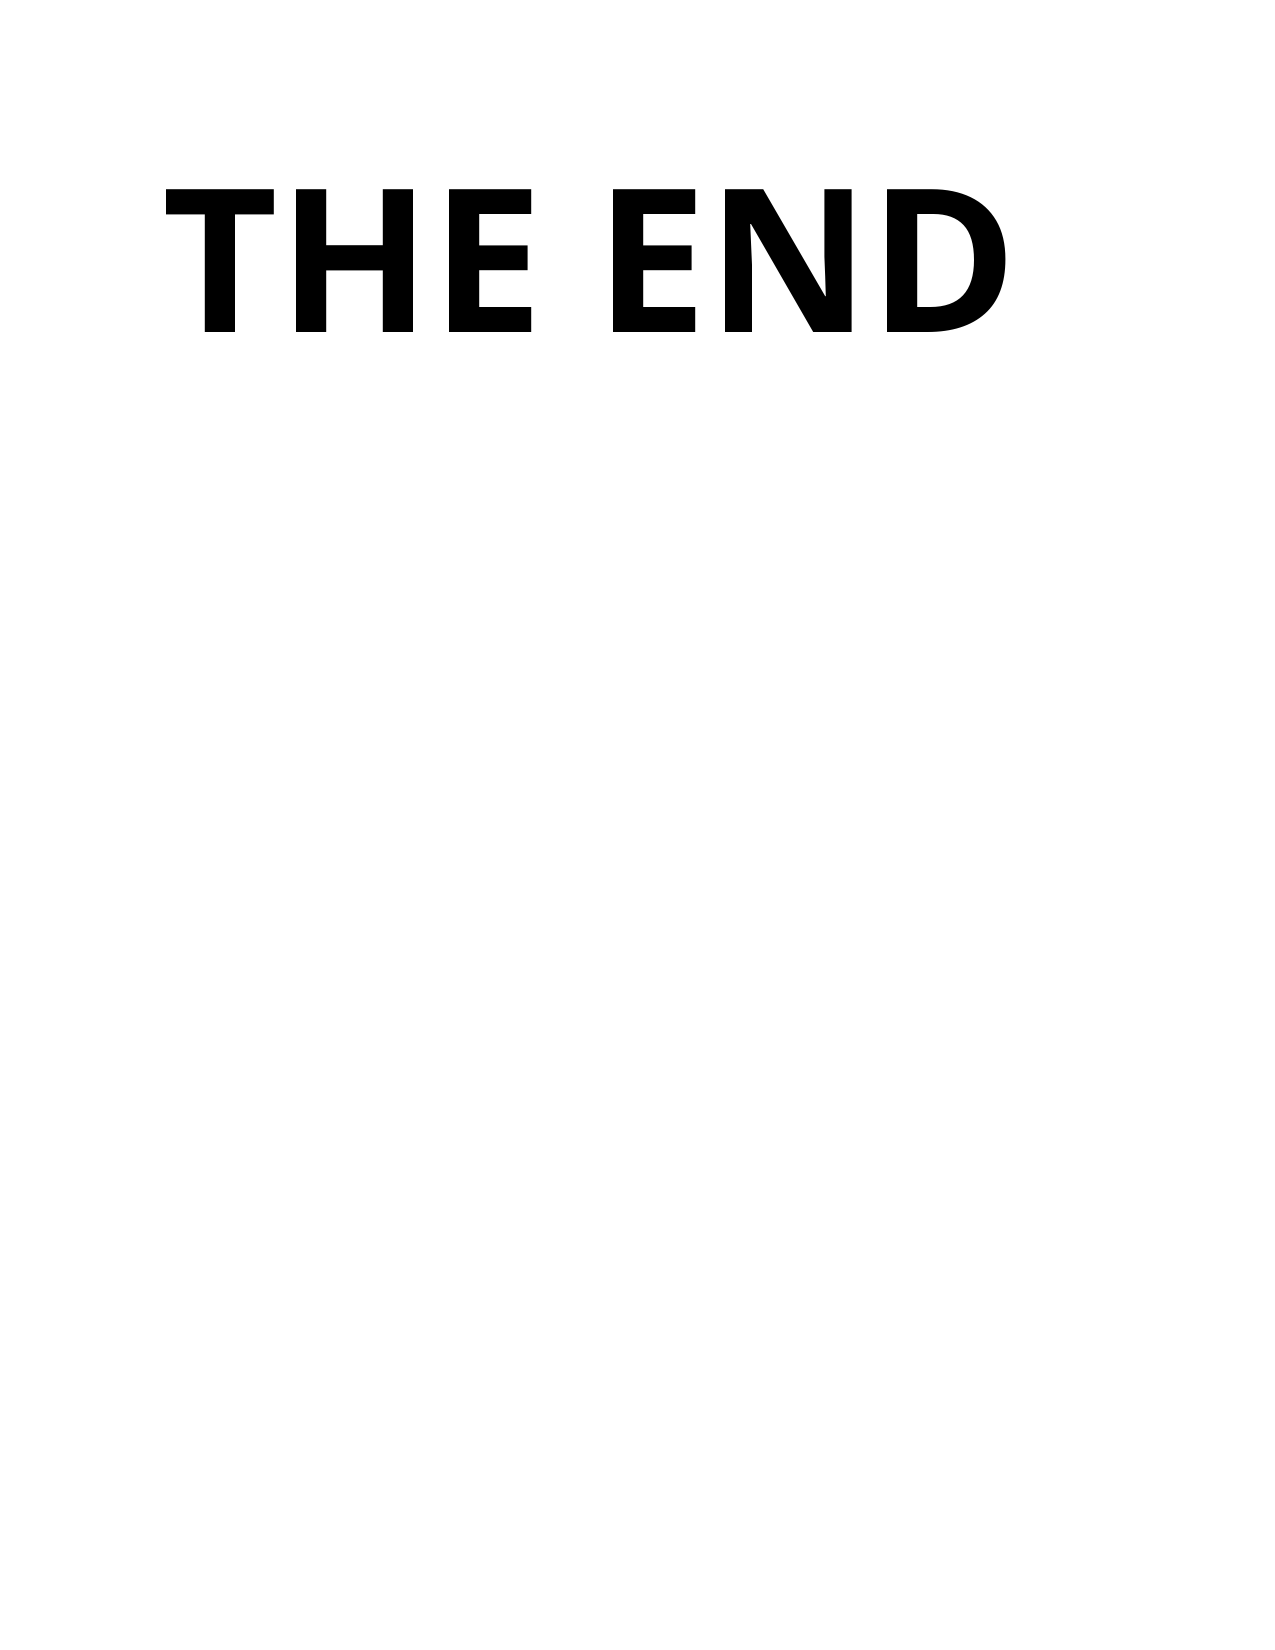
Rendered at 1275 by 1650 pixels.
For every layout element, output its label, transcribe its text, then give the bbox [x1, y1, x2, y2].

text THE END [86, 118, 1177, 391]
